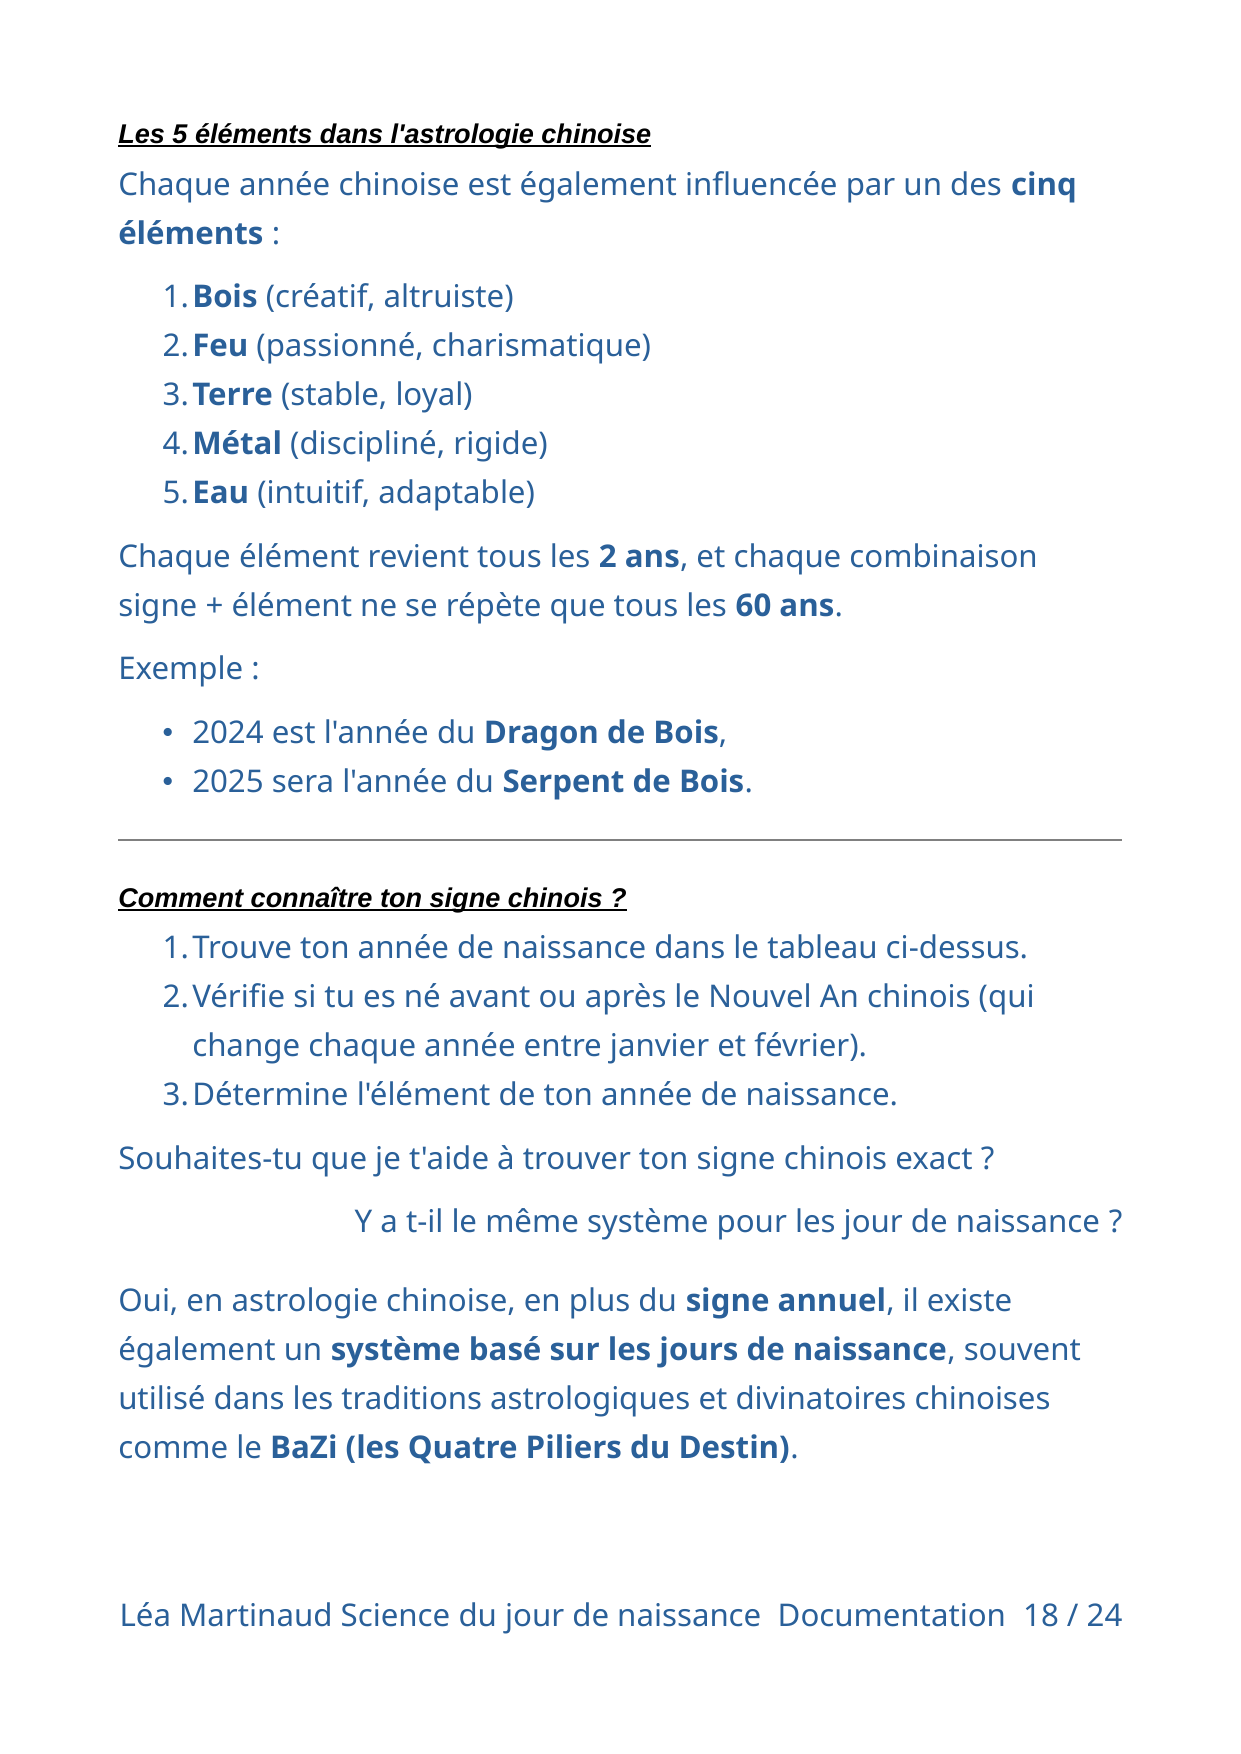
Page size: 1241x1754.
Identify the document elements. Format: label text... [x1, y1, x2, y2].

list Détermine l'élément de ton année de naissance. [162, 1072, 1122, 1115]
subtitle Les 5 éléments dans l'astrologie chinoise [118, 118, 1122, 149]
list Trouve ton année de naissance dans le tableau ci-dessus. [162, 926, 1122, 968]
list Terre (stable, loyal) [162, 372, 1122, 415]
list Vérifie si tu es né avant ou après le Nouvel An chinois (qui change chaque année entre janvier et février). [162, 974, 1122, 1066]
list 2025 sera l'année du Serpent de Bois. [162, 759, 1122, 801]
text Chaque année chinoise est également influencée par un des cinq éléments : [118, 162, 1122, 253]
list 2024 est l'année du Dragon de Bois, [162, 710, 1122, 752]
list Bois (créatif, altruiste) [162, 274, 1122, 317]
text Souhaites-tu que je t'aide à trouver ton signe chinois exact ? [118, 1136, 1122, 1178]
text Y a t-il le même système pour les jour de naissance ? [118, 1199, 1122, 1242]
text Exemple : [118, 646, 1122, 689]
list Métal (discipliné, rigide) [162, 421, 1122, 464]
list Feu (passionné, charismatique) [162, 323, 1122, 366]
subtitle Comment connaître ton signe chinois ? [118, 882, 1122, 913]
text Oui, en astrologie chinoise, en plus du signe annuel, il existe également un système basé sur les jours de naissance, souvent utilisé dans les traditions astrologiques et divinatoires chinoises comme le BaZi (les Quatre Piliers du Destin). [118, 1278, 1122, 1467]
list Eau (intuitif, adaptable) [162, 470, 1122, 513]
text Chaque élément revient tous les 2 ans, et chaque combinaison signe + élément ne se répète que tous les 60 ans. [118, 534, 1122, 625]
